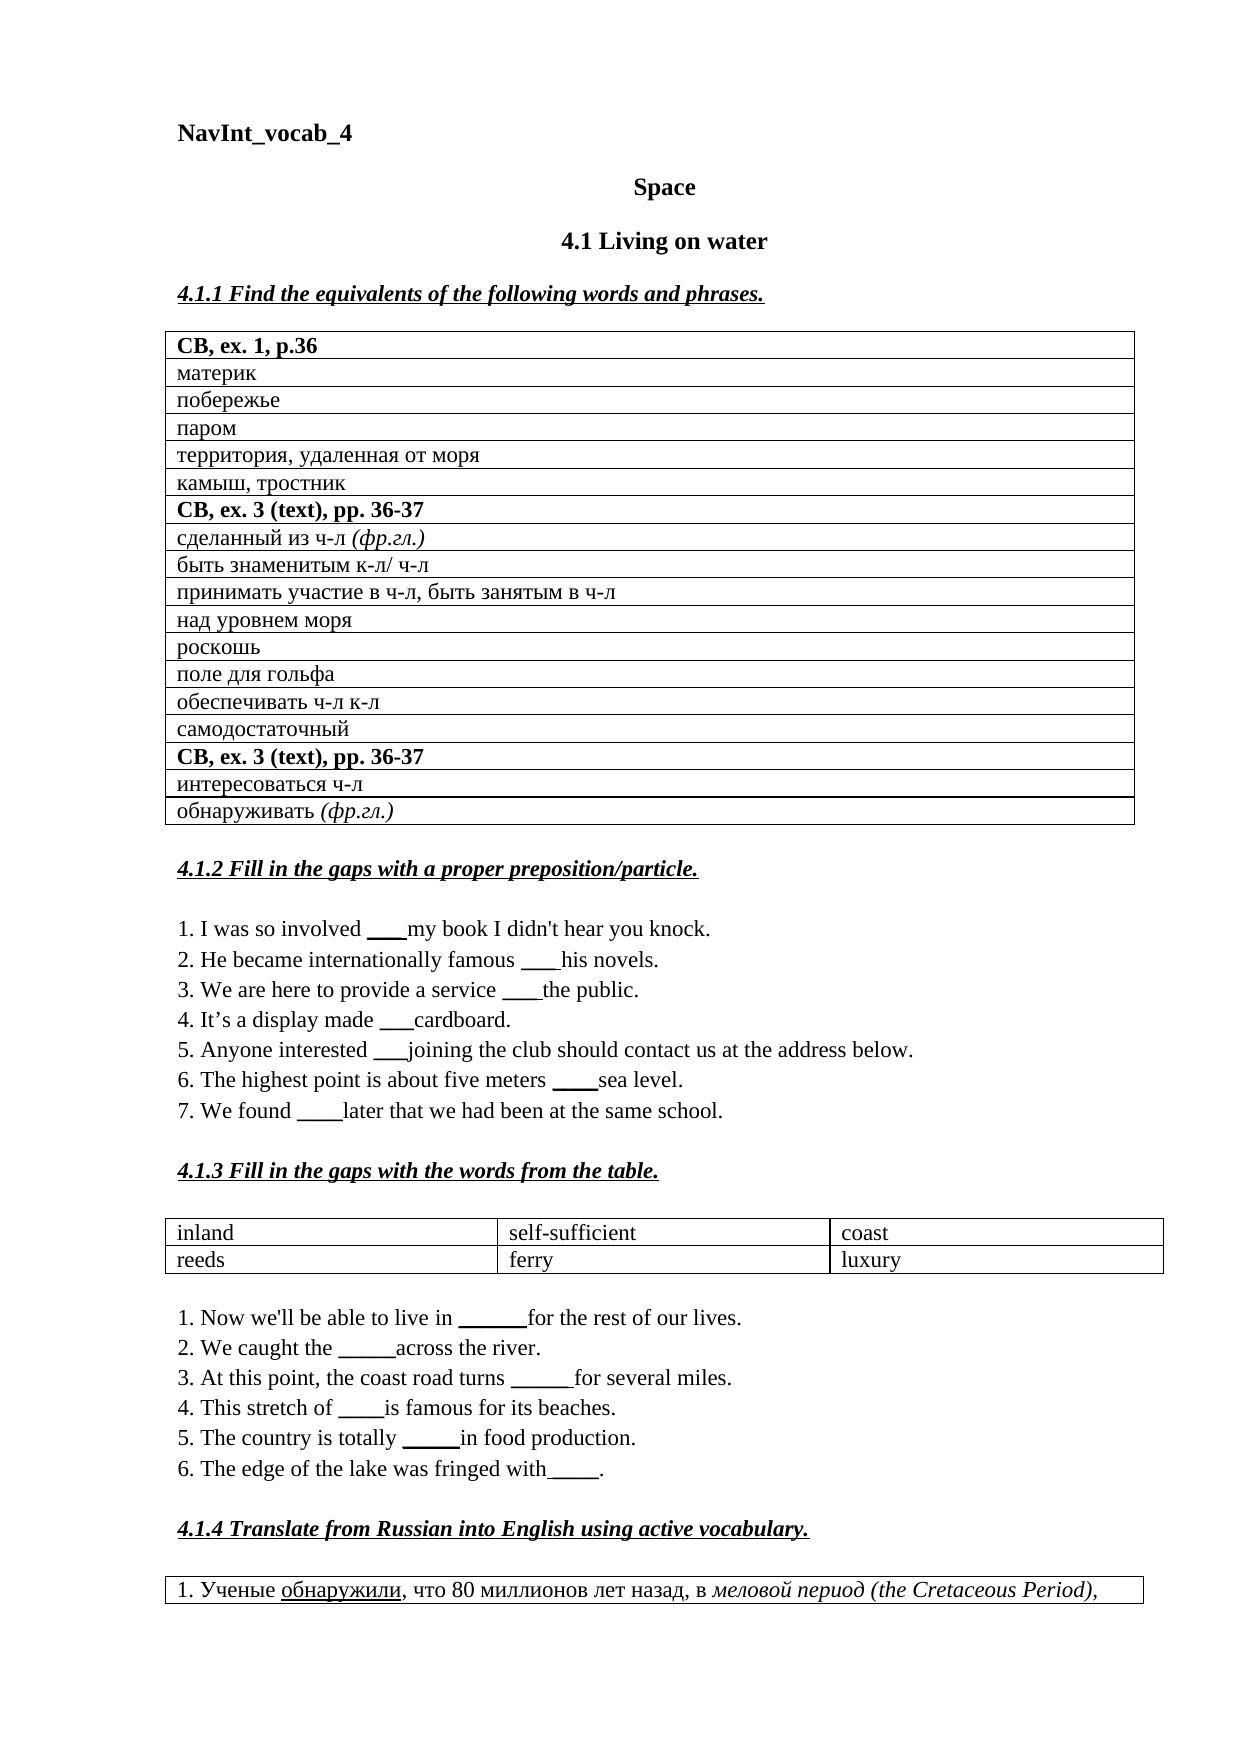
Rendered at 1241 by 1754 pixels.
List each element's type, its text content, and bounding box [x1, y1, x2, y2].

text NavInt_vocab_4 [177, 118, 1152, 147]
text 5. The country is totally _____in food production. [177, 1424, 1152, 1451]
table_cell CB, ex. 3 (text), pp. 36-37 [166, 743, 1134, 769]
text 7. We found ____later that we had been at the same school. [177, 1097, 1152, 1123]
table_header self-sufficient [498, 1219, 829, 1245]
table_cell поле для гольфа [166, 661, 1134, 687]
text 3. We are here to provide a service ___ the public. [177, 976, 1152, 1002]
table_cell reeds [166, 1246, 497, 1272]
table_cell ferry [498, 1246, 829, 1272]
table_cell быть знаменитым к-л/ ч-л [166, 551, 1134, 577]
table_cell паром [166, 414, 1134, 440]
table_cell территория, удаленная от моря [166, 441, 1134, 468]
table_cell камыш, тростник [166, 469, 1134, 495]
table_cell над уровнем моря [166, 606, 1134, 632]
text 4.1.1 Find the equivalents of the following words and phrases. [177, 280, 1152, 306]
table_header CB, ex. 1, p.36 [166, 332, 1134, 358]
table_cell обеспечивать ч-л к-л [166, 688, 1134, 714]
text 5. Anyone interested ___joining the club should contact us at the address below. [177, 1036, 1152, 1063]
text 6. The highest point is about five meters ____sea level. [177, 1067, 1152, 1093]
text 4. This stretch of ____is famous for its beaches. [177, 1394, 1152, 1421]
table_cell принимать участие в ч-л, быть занятым в ч-л [166, 578, 1134, 605]
text 4.1.4 Translate from Russian into English using active vocabulary. [177, 1515, 1152, 1541]
table_cell сделанный из ч-л (фр.гл.) [166, 524, 1134, 550]
text 4.1.2 Fill in the gaps with a proper preposition/particle. [177, 855, 1152, 881]
text 3. At this point, the coast road turns _____ for several miles. [177, 1364, 1152, 1390]
table_cell обнаруживать (фр.гл.) [166, 798, 1134, 824]
text 1. I was so involved ___ my book I didn't hear you knock. [177, 916, 1152, 942]
table_cell CB, ex. 3 (text), pp. 36-37 [166, 496, 1134, 522]
table_cell побережье [166, 387, 1134, 413]
table_header inland [166, 1219, 497, 1245]
table_header 1. Ученые обнаружили, что 80 миллионов лет назад, в меловой период (the Cretaceous Period), [166, 1577, 1143, 1603]
table_cell luxury [831, 1246, 1163, 1272]
text 1. Now we'll be able to live in ______for the rest of our lives. [177, 1304, 1152, 1330]
text 2. We caught the _____across the river. [177, 1334, 1152, 1360]
text 6. The edge of the lake was fringed with ____. [177, 1455, 1152, 1481]
table_header coast [831, 1219, 1163, 1245]
text 2. He became internationally famous ___ his novels. [177, 946, 1152, 972]
table_cell материк [166, 359, 1134, 386]
table_cell роскошь [166, 633, 1134, 659]
text 4. It’s a display made ___cardboard. [177, 1006, 1152, 1032]
text 4.1.3 Fill in the gaps with the words from the table. [177, 1157, 1152, 1183]
table_cell самодостаточный [166, 715, 1134, 742]
text 4.1 Living on water [177, 226, 1152, 254]
table_cell интересоваться ч-л [166, 770, 1134, 796]
text Space [177, 172, 1152, 201]
